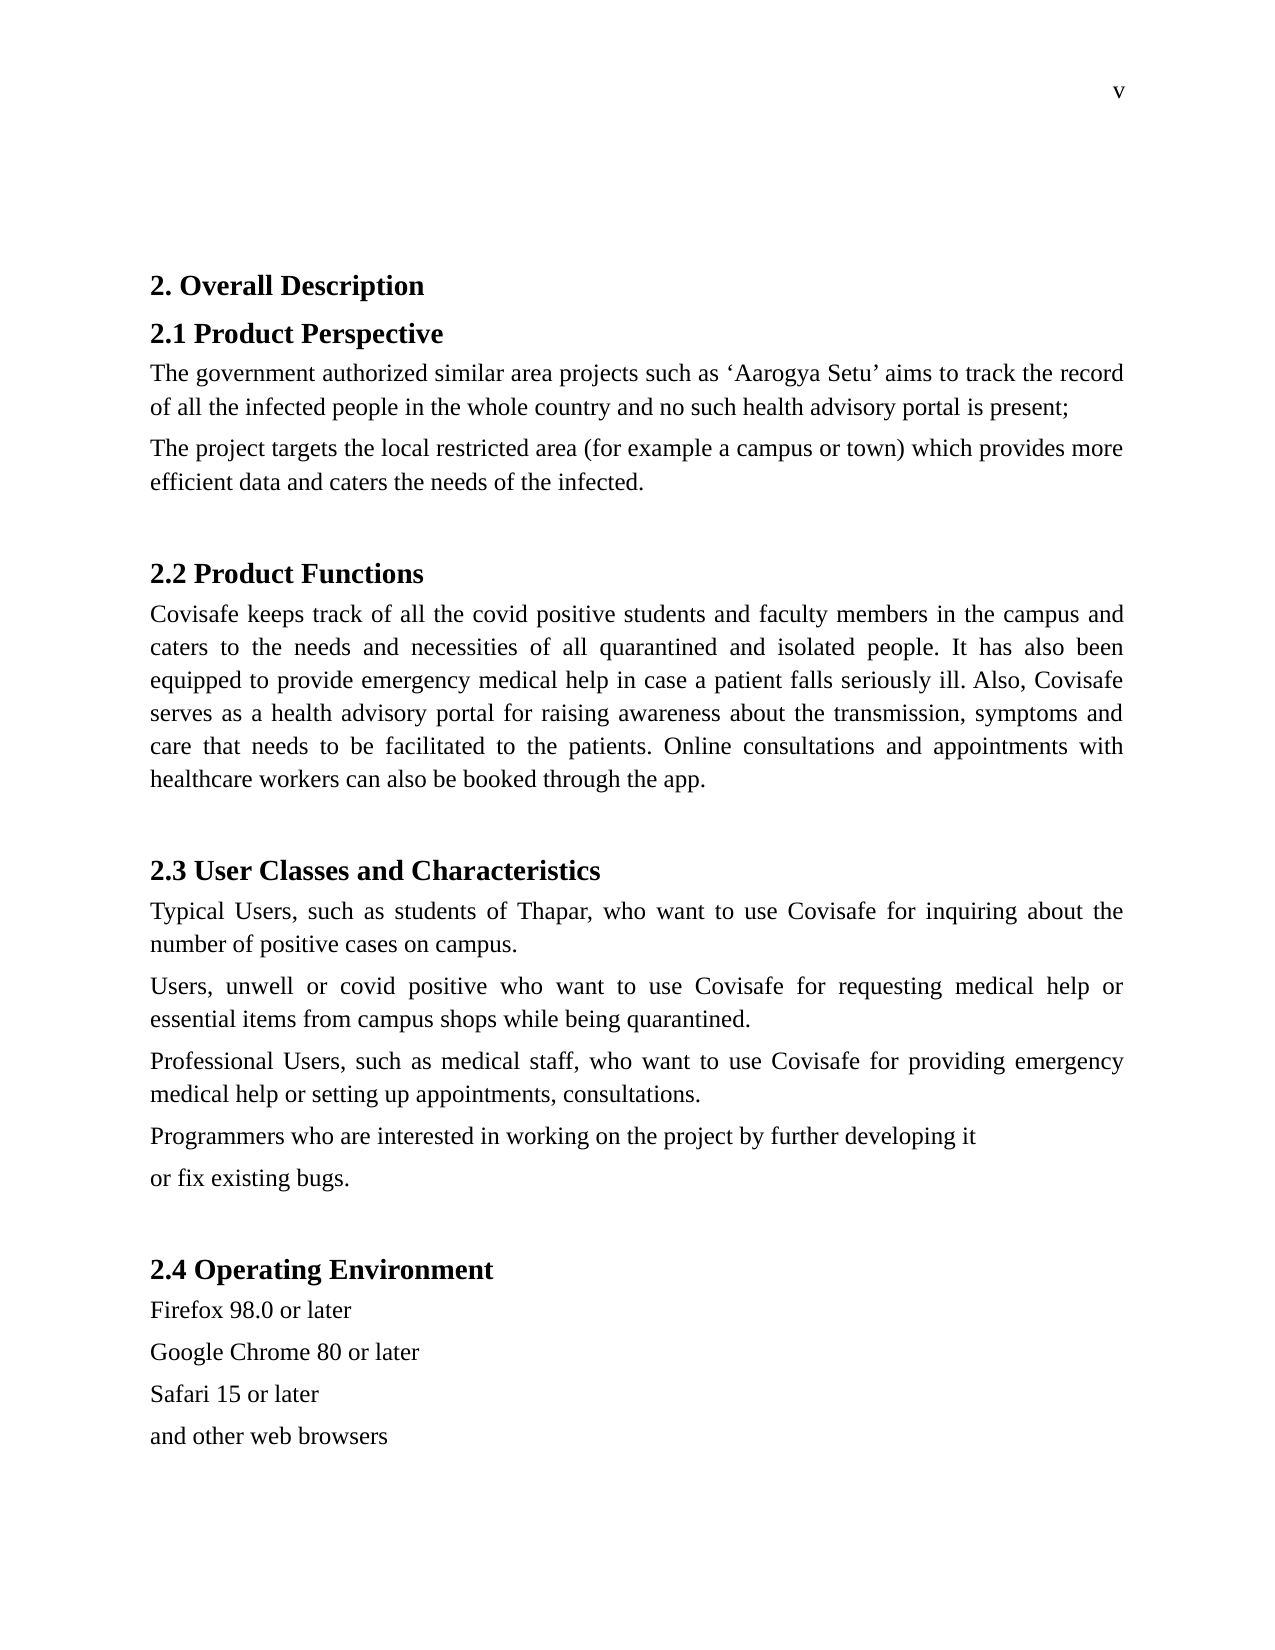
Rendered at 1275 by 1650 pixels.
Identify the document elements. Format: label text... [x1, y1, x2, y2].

text Firefox 98.0 or later [150, 1295, 1125, 1324]
text Google Chrome 80 or later [150, 1337, 1125, 1366]
text Typical Users, such as students of Thapar, who want to use Covisafe for inquiring about the number of positive cases on campus. [150, 896, 1125, 958]
text Users, unwell or covid positive who want to use Covisafe for requesting medical help or essential items from campus shops while being quarantined. [150, 971, 1125, 1033]
text and other web browsers [150, 1421, 1125, 1449]
text Safari 15 or later [150, 1379, 1125, 1408]
subtitle 2.2 Product Functions [150, 556, 1125, 590]
text The project targets the local restricted area (for example a campus or town) which provides more efficient data and caters the needs of the infected. [150, 433, 1125, 495]
text Programmers who are interested in working on the project by further developing it [150, 1121, 1125, 1149]
subtitle 2.1 Product Perspective [150, 316, 1125, 349]
text or fix existing bugs. [150, 1163, 1125, 1192]
subtitle 2. Overall Description [150, 268, 1125, 301]
text The government authorized similar area projects such as ‘Aarogya Setu’ aims to track the record of all the infected people in the whole country and no such health advisory portal is present; [150, 358, 1125, 420]
subtitle 2.4 Operating Environment [150, 1252, 1125, 1286]
text Professional Users, such as medical staff, who want to use Covisafe for providing emergency medical help or setting up appointments, consultations. [150, 1046, 1125, 1108]
text Covisafe keeps track of all the covid positive students and faculty members in the campus and caters to the needs and necessities of all quarantined and isolated people. It has also been equipped to provide emergency medical help in case a patient falls seriously ill. Also, Covisafe serves as a health advisory portal for raising awareness about the transmission, symptoms and care that needs to be facilitated to the patients. Online consultations and appointments with healthcare workers can also be booked through the app. [150, 599, 1125, 792]
subtitle 2.3 User Classes and Characteristics [150, 853, 1125, 887]
